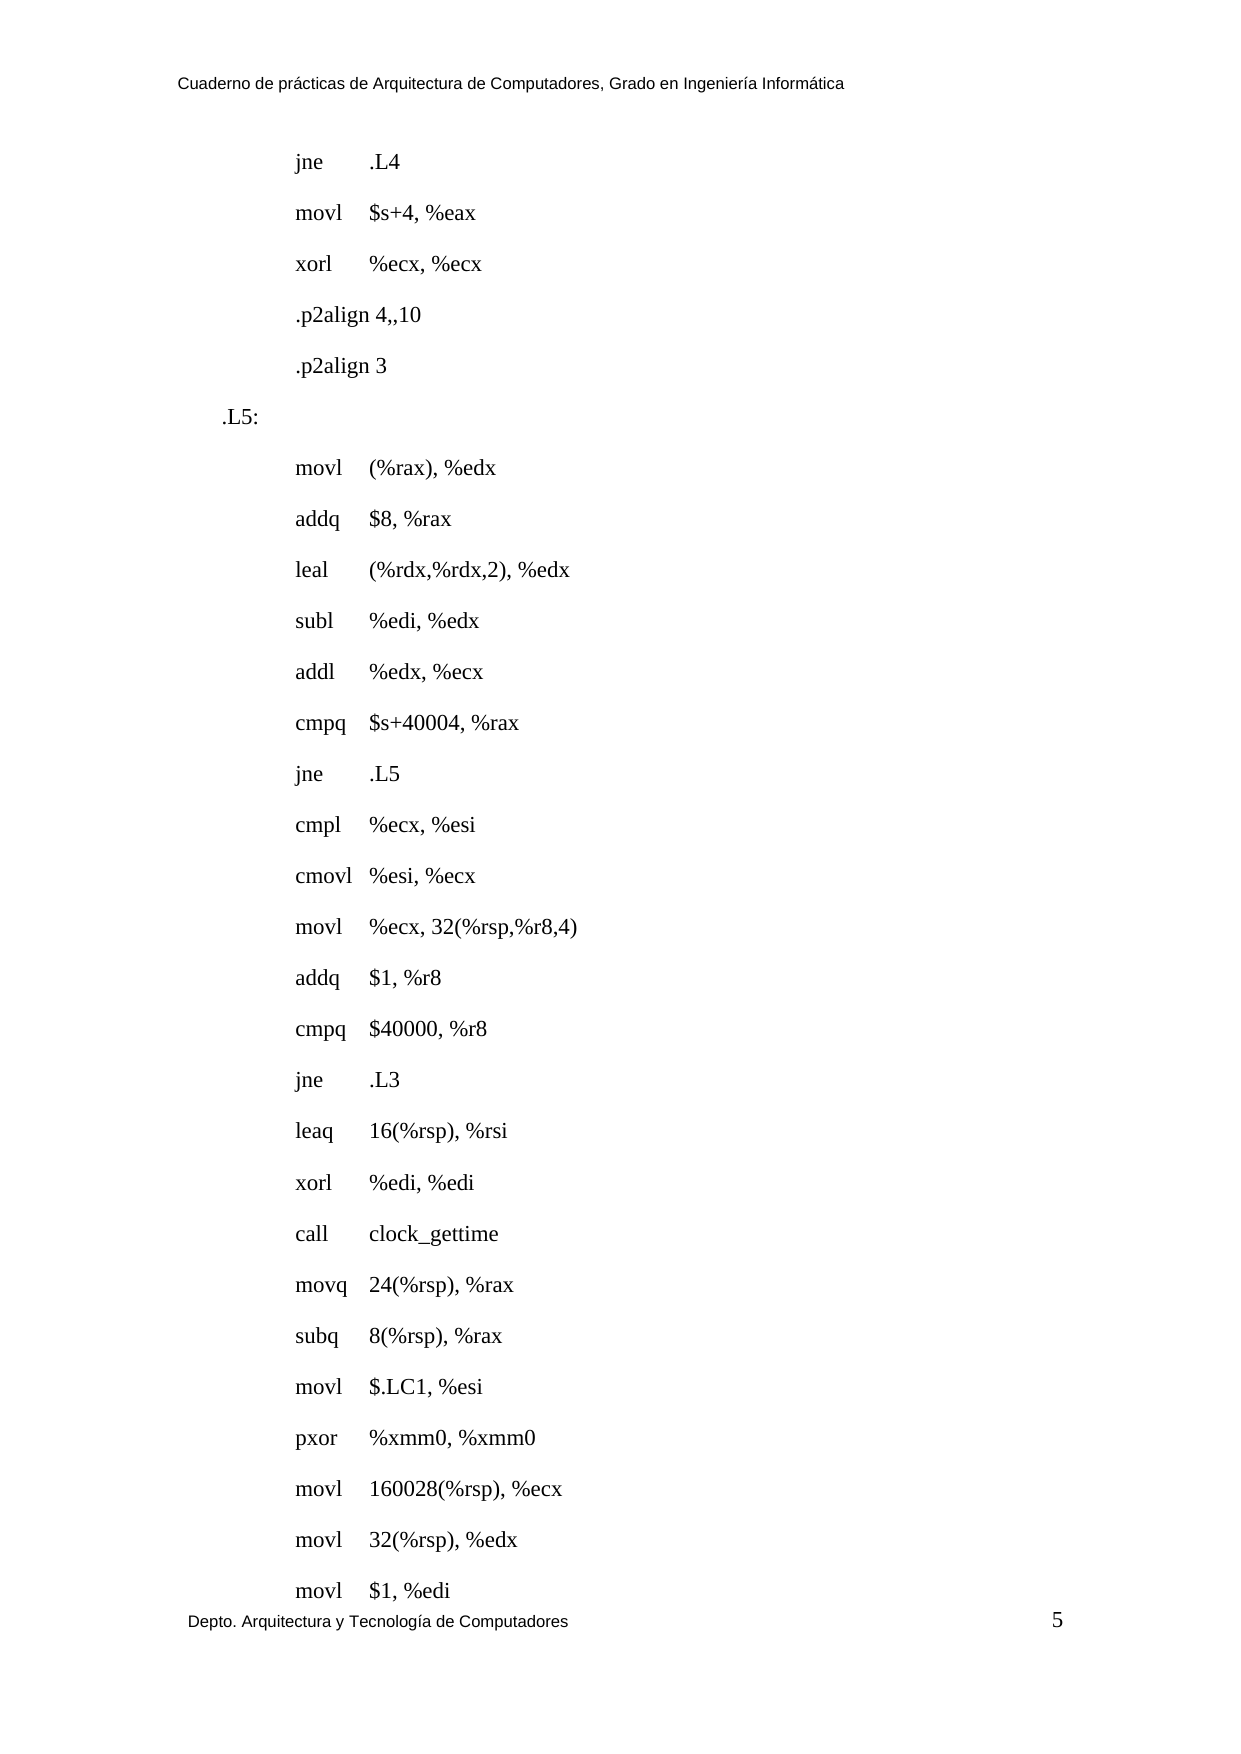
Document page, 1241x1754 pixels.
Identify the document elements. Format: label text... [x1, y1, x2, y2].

list pxor %xmm0, %xmm0 [221, 1424, 1063, 1450]
list call clock_gettime [221, 1219, 1063, 1246]
list addq $8, %rax [221, 505, 1063, 531]
list movl %ecx, 32(%rsp,%r8,4) [221, 913, 1063, 940]
list xorl %ecx, %ecx [221, 250, 1063, 276]
list .L5: [221, 403, 1063, 429]
list leal (%rdx,%rdx,2), %edx [221, 556, 1063, 582]
list movq 24(%rsp), %rax [221, 1271, 1063, 1297]
list cmovl %esi, %ecx [221, 862, 1063, 889]
list .p2align 3 [221, 352, 1063, 378]
list jne .L3 [221, 1066, 1063, 1093]
list movl $.LC1, %esi [221, 1373, 1063, 1399]
list movl (%rax), %edx [221, 454, 1063, 480]
list movl 160028(%rsp), %ecx [221, 1475, 1063, 1501]
list cmpl %ecx, %esi [221, 811, 1063, 838]
list cmpq $40000, %r8 [221, 1015, 1063, 1042]
list cmpq $s+40004, %rax [221, 709, 1063, 736]
list jne .L5 [221, 760, 1063, 787]
list addq $1, %r8 [221, 964, 1063, 991]
list movl $s+4, %eax [221, 199, 1063, 225]
list subl %edi, %edx [221, 607, 1063, 633]
list .p2align 4,,10 [221, 301, 1063, 327]
list movl $1, %edi [221, 1577, 1063, 1603]
list leaq 16(%rsp), %rsi [221, 1117, 1063, 1144]
list movl 32(%rsp), %edx [221, 1526, 1063, 1552]
list xorl %edi, %edi [221, 1168, 1063, 1195]
list subq 8(%rsp), %rax [221, 1322, 1063, 1348]
list jne .L4 [221, 148, 1063, 174]
list addl %edx, %ecx [221, 658, 1063, 684]
